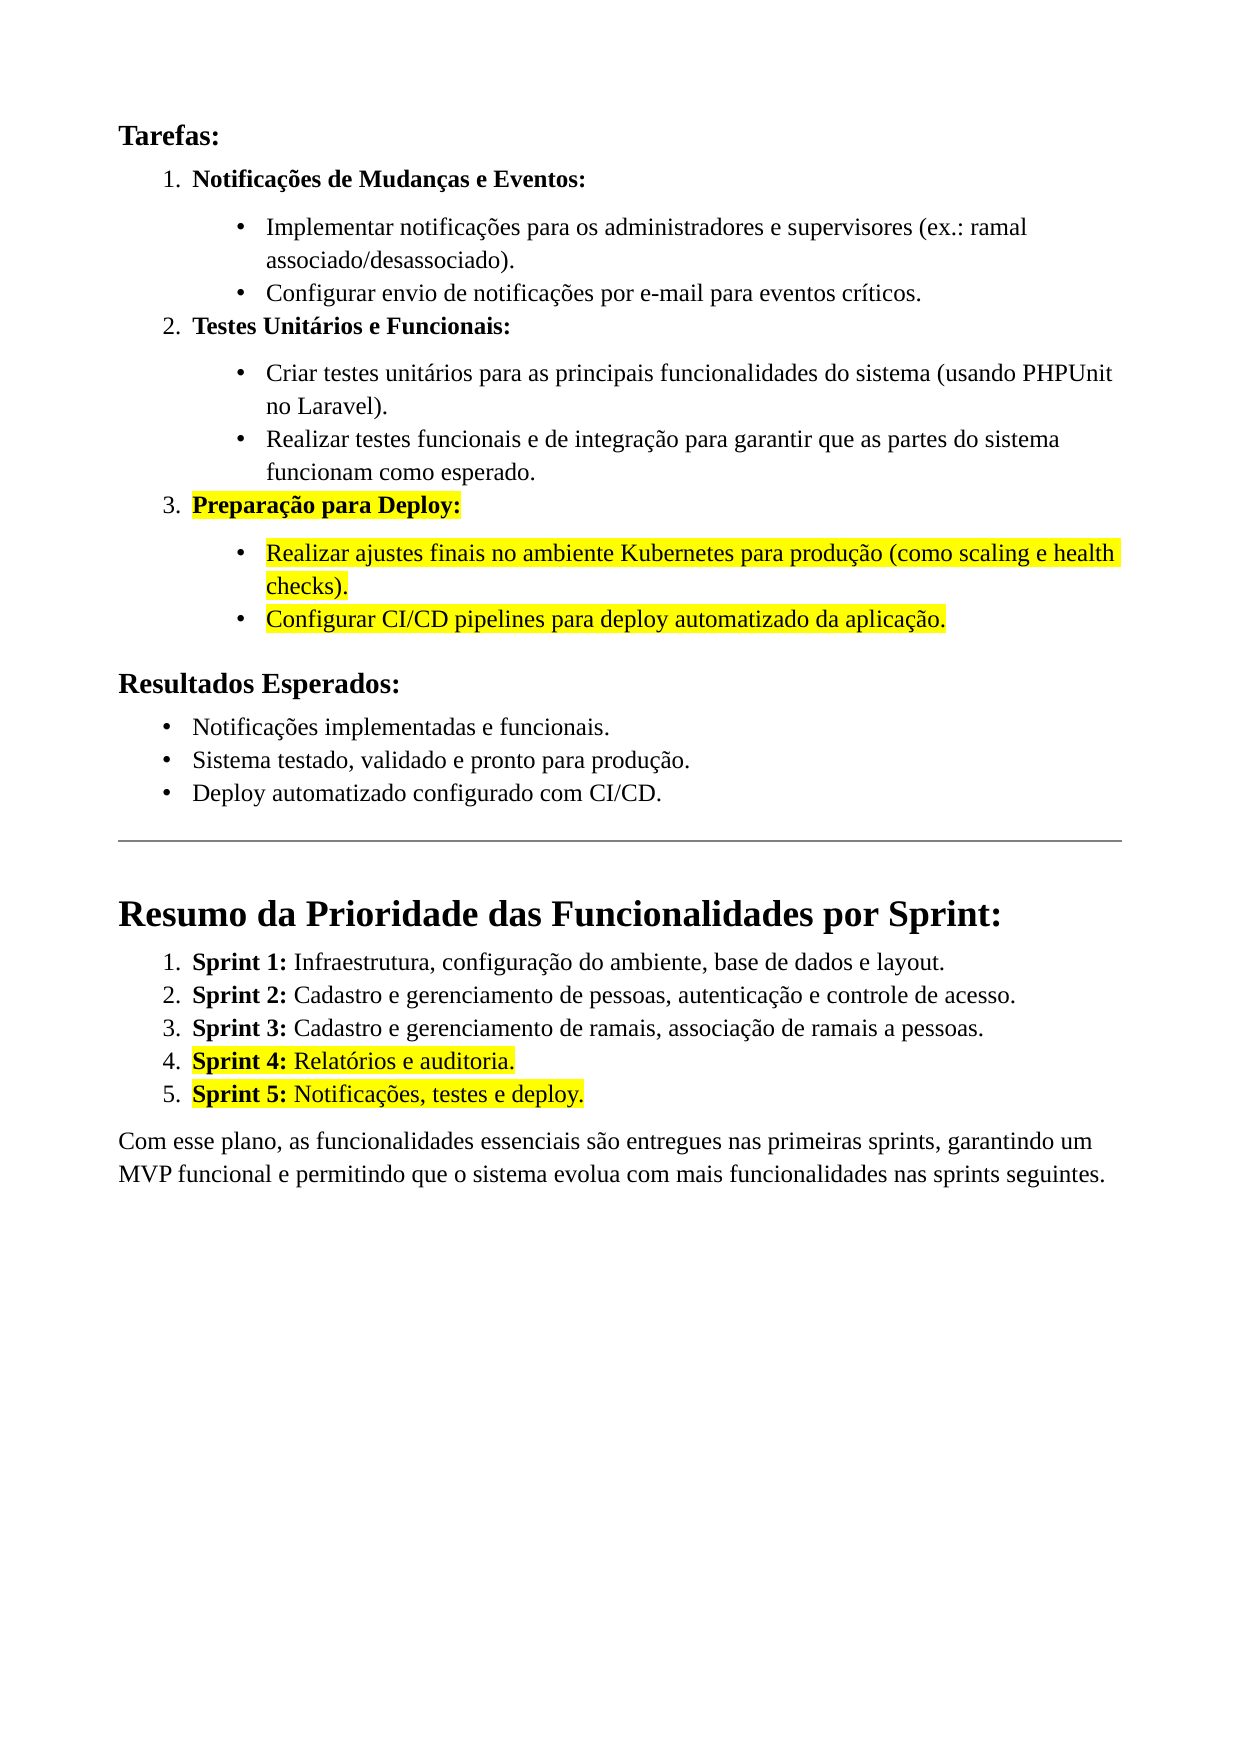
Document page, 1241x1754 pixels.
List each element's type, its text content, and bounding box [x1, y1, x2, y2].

list Deploy automatizado configurado com CI/CD. [162, 778, 1122, 807]
subtitle Resumo da Prioridade das Funcionalidades por Sprint: [118, 891, 1122, 934]
list Sprint 3: Cadastro e gerenciamento de ramais, associação de ramais a pessoas. [162, 1013, 1122, 1042]
list Sistema testado, validado e pronto para produção. [162, 745, 1122, 774]
text Com esse plano, as funcionalidades essenciais são entregues nas primeiras sprints, garantindo um MVP funcional e permitindo que o sistema evolua com mais funcionalidades nas sprints seguintes. [118, 1126, 1122, 1188]
list Configurar envio de notificações por e-mail para eventos críticos. [236, 278, 1122, 307]
list Configurar CI/CD pipelines para deploy automatizado da aplicação. [236, 604, 1122, 633]
list Realizar testes funcionais e de integração para garantir que as partes do sistema funcionam como esperado. [236, 424, 1122, 486]
list Sprint 5: Notificações, testes e deploy. [162, 1079, 1122, 1108]
list Preparação para Deploy: [162, 491, 1122, 519]
list Sprint 4: Relatórios e auditoria. [162, 1046, 1122, 1074]
list Notificações de Mudanças e Eventos: [162, 164, 1122, 193]
list Testes Unitários e Funcionais: [162, 311, 1122, 339]
subtitle Tarefas: [118, 118, 1122, 152]
list Sprint 1: Infraestrutura, configuração do ambiente, base de dados e layout. [162, 947, 1122, 976]
list Realizar ajustes finais no ambiente Kubernetes para produção (como scaling e health checks). [236, 538, 1122, 600]
list Criar testes unitários para as principais funcionalidades do sistema (usando PHPUnit no Laravel). [236, 358, 1122, 420]
list Sprint 2: Cadastro e gerenciamento de pessoas, autenticação e controle de acesso. [162, 980, 1122, 1008]
list Notificações implementadas e funcionais. [162, 712, 1122, 741]
subtitle Resultados Esperados: [118, 666, 1122, 700]
list Implementar notificações para os administradores e supervisores (ex.: ramal associado/desassociado). [236, 212, 1122, 273]
